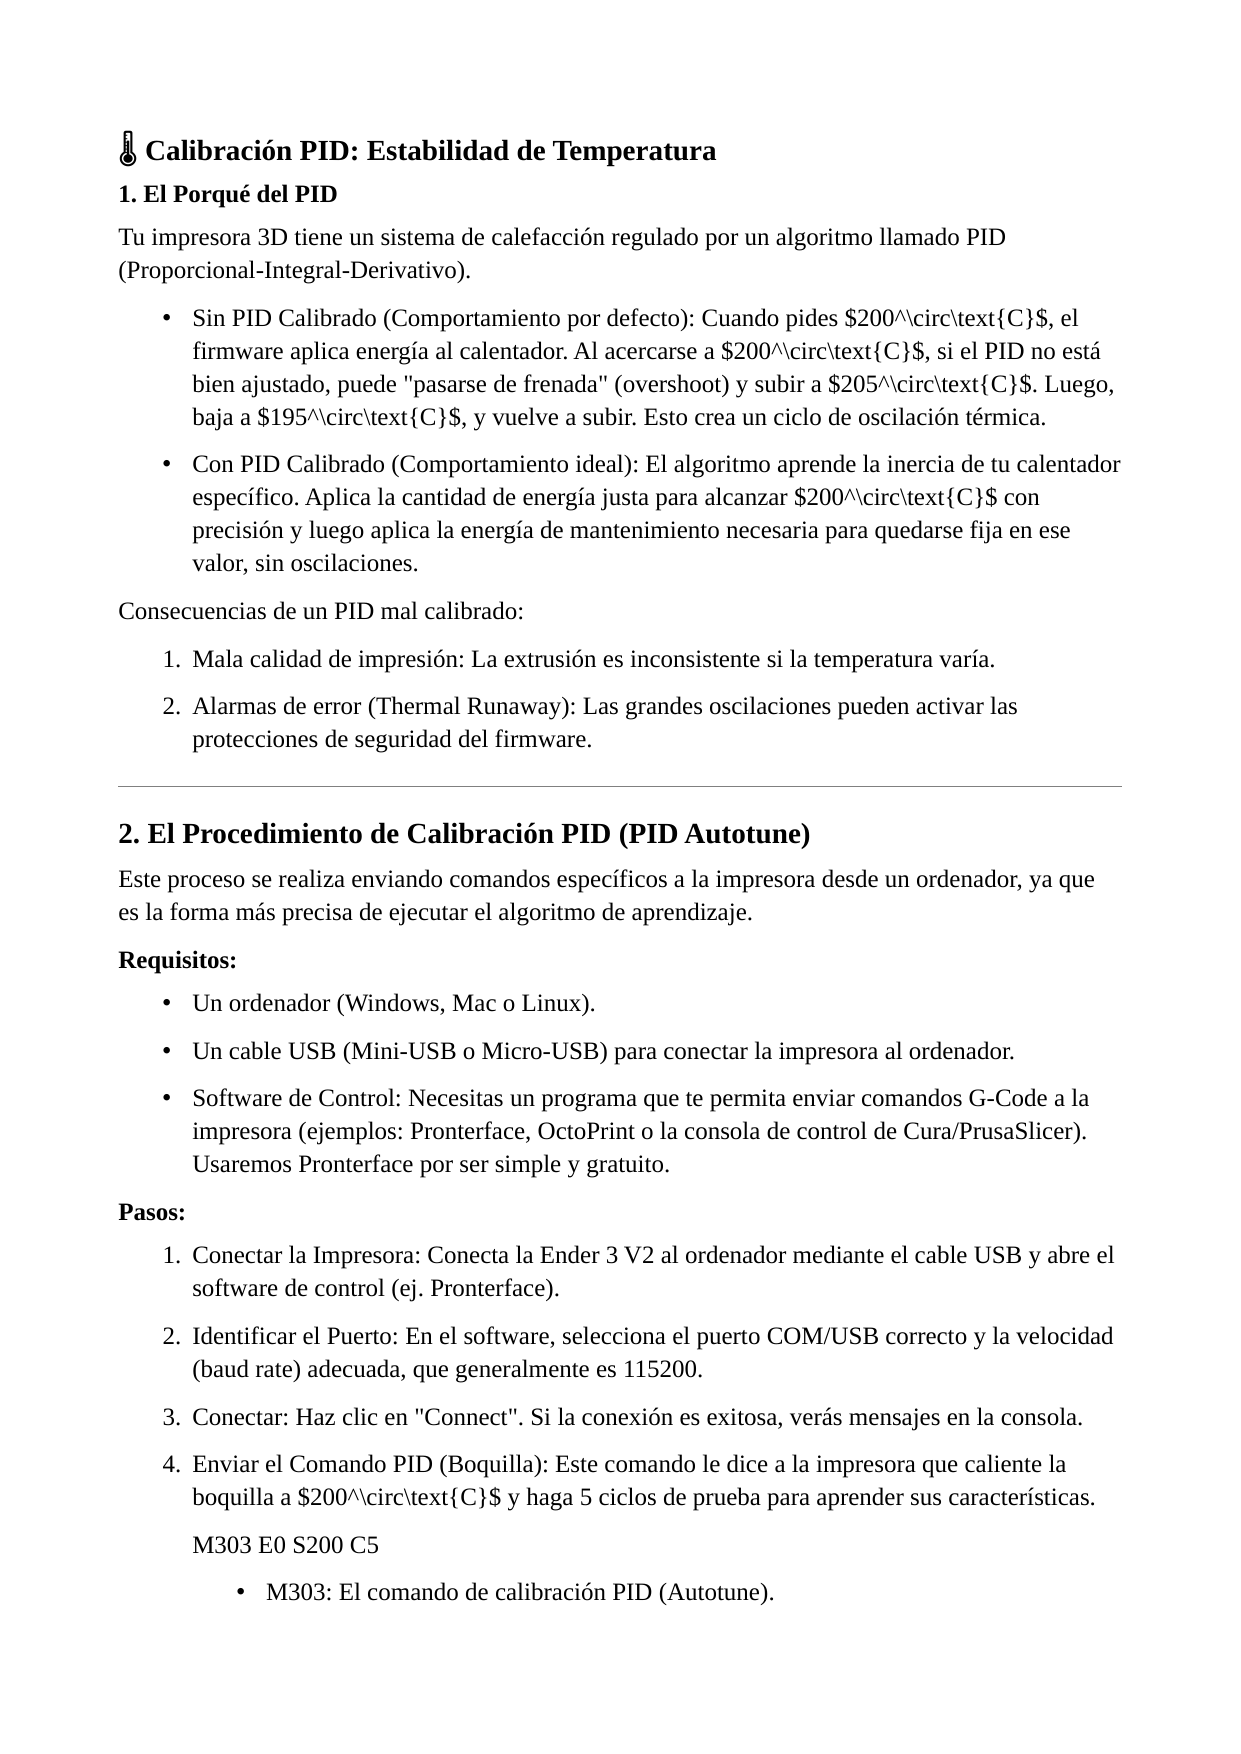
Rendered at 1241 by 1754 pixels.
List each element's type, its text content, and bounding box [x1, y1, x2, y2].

list M303 E0 S200 C5 [162, 1530, 1122, 1559]
list Un cable USB (Mini-USB o Micro-USB) para conectar la impresora al ordenador. [162, 1036, 1122, 1064]
text Tu impresora 3D tiene un sistema de calefacción regulado por un algoritmo llamado PID (Proporcional-Integral-Derivativo). [118, 222, 1122, 284]
subtitle 2. El Procedimiento de Calibración PID (PID Autotune) [118, 816, 1122, 850]
list Software de Control: Necesitas un programa que te permita enviar comandos G-Code a la impresora (ejemplos: Pronterface, OctoPrint o la consola de control de Cura/PrusaSlicer). Usaremos Pronterface por ser simple y gratuito. [162, 1083, 1122, 1178]
subtitle 🌡️ Calibración PID: Estabilidad de Temperatura [131, 133, 1122, 166]
list Enviar el Comando PID (Boquilla): Este comando le dice a la impresora que caliente la boquilla a $200^\circ\text{C}$ y haga 5 ciclos de prueba para aprender sus características. [162, 1449, 1122, 1511]
text Este proceso se realiza enviando comandos específicos a la impresora desde un ordenador, ya que es la forma más precisa de ejecutar el algoritmo de aprendizaje. [118, 864, 1122, 926]
list Con PID Calibrado (Comportamiento ideal): El algoritmo aprende la inercia de tu calentador específico. Aplica la cantidad de energía justa para alcanzar $200^\circ\text{C}$ con precisión y luego aplica la energía de mantenimiento necesaria para quedarse fija en ese valor, sin oscilaciones. [162, 449, 1122, 577]
list Alarmas de error (Thermal Runaway): Las grandes oscilaciones pueden activar las protecciones de seguridad del firmware. [162, 691, 1122, 753]
list Conectar: Haz clic en "Connect". Si la conexión es exitosa, verás mensajes en la consola. [162, 1402, 1122, 1430]
subtitle Pasos: [118, 1197, 1122, 1226]
list Sin PID Calibrado (Comportamiento por defecto): Cuando pides $200^\circ\text{C}$, el firmware aplica energía al calentador. Al acercarse a $200^\circ\text{C}$, si el PID no está bien ajustado, puede "pasarse de frenada" (overshoot) y subir a $205^\circ\text{C}$. Luego, baja a $195^\circ\text{C}$, y vuelve a subir. Esto crea un ciclo de oscilación térmica. [162, 303, 1122, 431]
list Un ordenador (Windows, Mac o Linux). [162, 988, 1122, 1017]
text Consecuencias de un PID mal calibrado: [118, 596, 1122, 625]
list Mala calidad de impresión: La extrusión es inconsistente si la temperatura varía. [162, 644, 1122, 672]
list Conectar la Impresora: Conecta la Ender 3 V2 al ordenador mediante el cable USB y abre el software de control (ej. Pronterface). [162, 1240, 1122, 1302]
subtitle Requisitos: [118, 945, 1122, 974]
subtitle 1. El Porqué del PID [118, 179, 1122, 207]
list M303: El comando de calibración PID (Autotune). [236, 1577, 1122, 1606]
list Identificar el Puerto: En el software, selecciona el puerto COM/USB correcto y la velocidad (baud rate) adecuada, que generalmente es 115200. [162, 1321, 1122, 1383]
